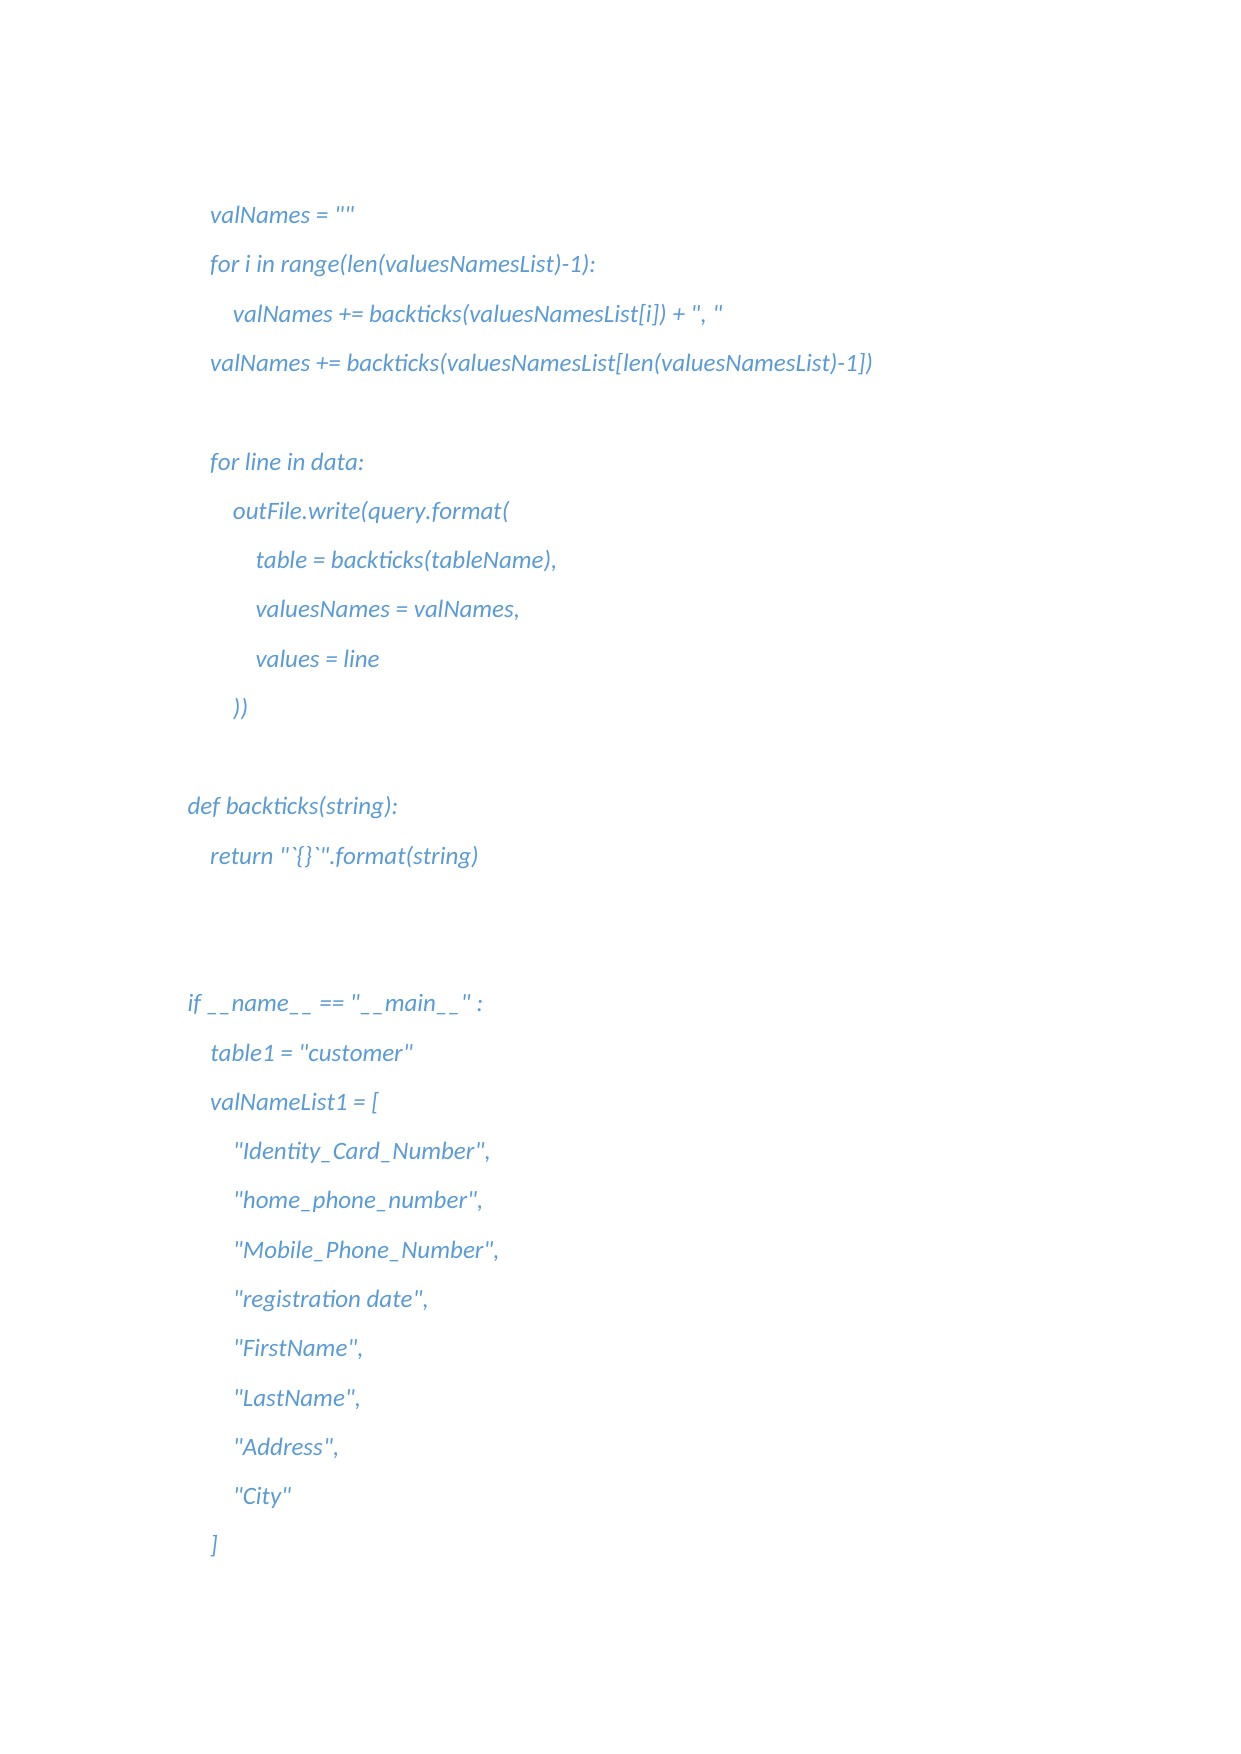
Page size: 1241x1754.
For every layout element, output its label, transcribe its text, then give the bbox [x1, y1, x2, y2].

text values = line [187, 643, 1053, 673]
text "home_phone_number", [187, 1185, 1053, 1215]
text table1 = "customer" [187, 1037, 1053, 1067]
text valNames += backticks(valuesNamesList[i]) + ", " [187, 298, 1053, 328]
text "City" [187, 1480, 1053, 1511]
text for line in data: [187, 446, 1053, 476]
text valNames = "" [187, 199, 1053, 230]
text if __name__ == "__main__" : [187, 988, 1053, 1018]
text "FirstName", [187, 1332, 1053, 1363]
text )) [187, 692, 1053, 722]
text "LastName", [187, 1382, 1053, 1412]
text ] [187, 1529, 1053, 1560]
text "registration date", [187, 1283, 1053, 1314]
text "Mobile_Phone_Number", [187, 1234, 1053, 1264]
text def backticks(string): [187, 791, 1053, 821]
text valuesNames = valNames, [187, 593, 1053, 624]
text "Identity_Card_Number", [187, 1135, 1053, 1166]
text return "`{}`".format(string) [187, 840, 1053, 870]
text outFile.write(query.format( [187, 495, 1053, 525]
text for i in range(len(valuesNamesList)-1): [187, 248, 1053, 279]
text table = backticks(tableName), [187, 544, 1053, 575]
text valNameList1 = [ [187, 1086, 1053, 1117]
text valNames += backticks(valuesNamesList[len(valuesNamesList)-1]) [187, 347, 1053, 378]
text "Address", [187, 1431, 1053, 1462]
